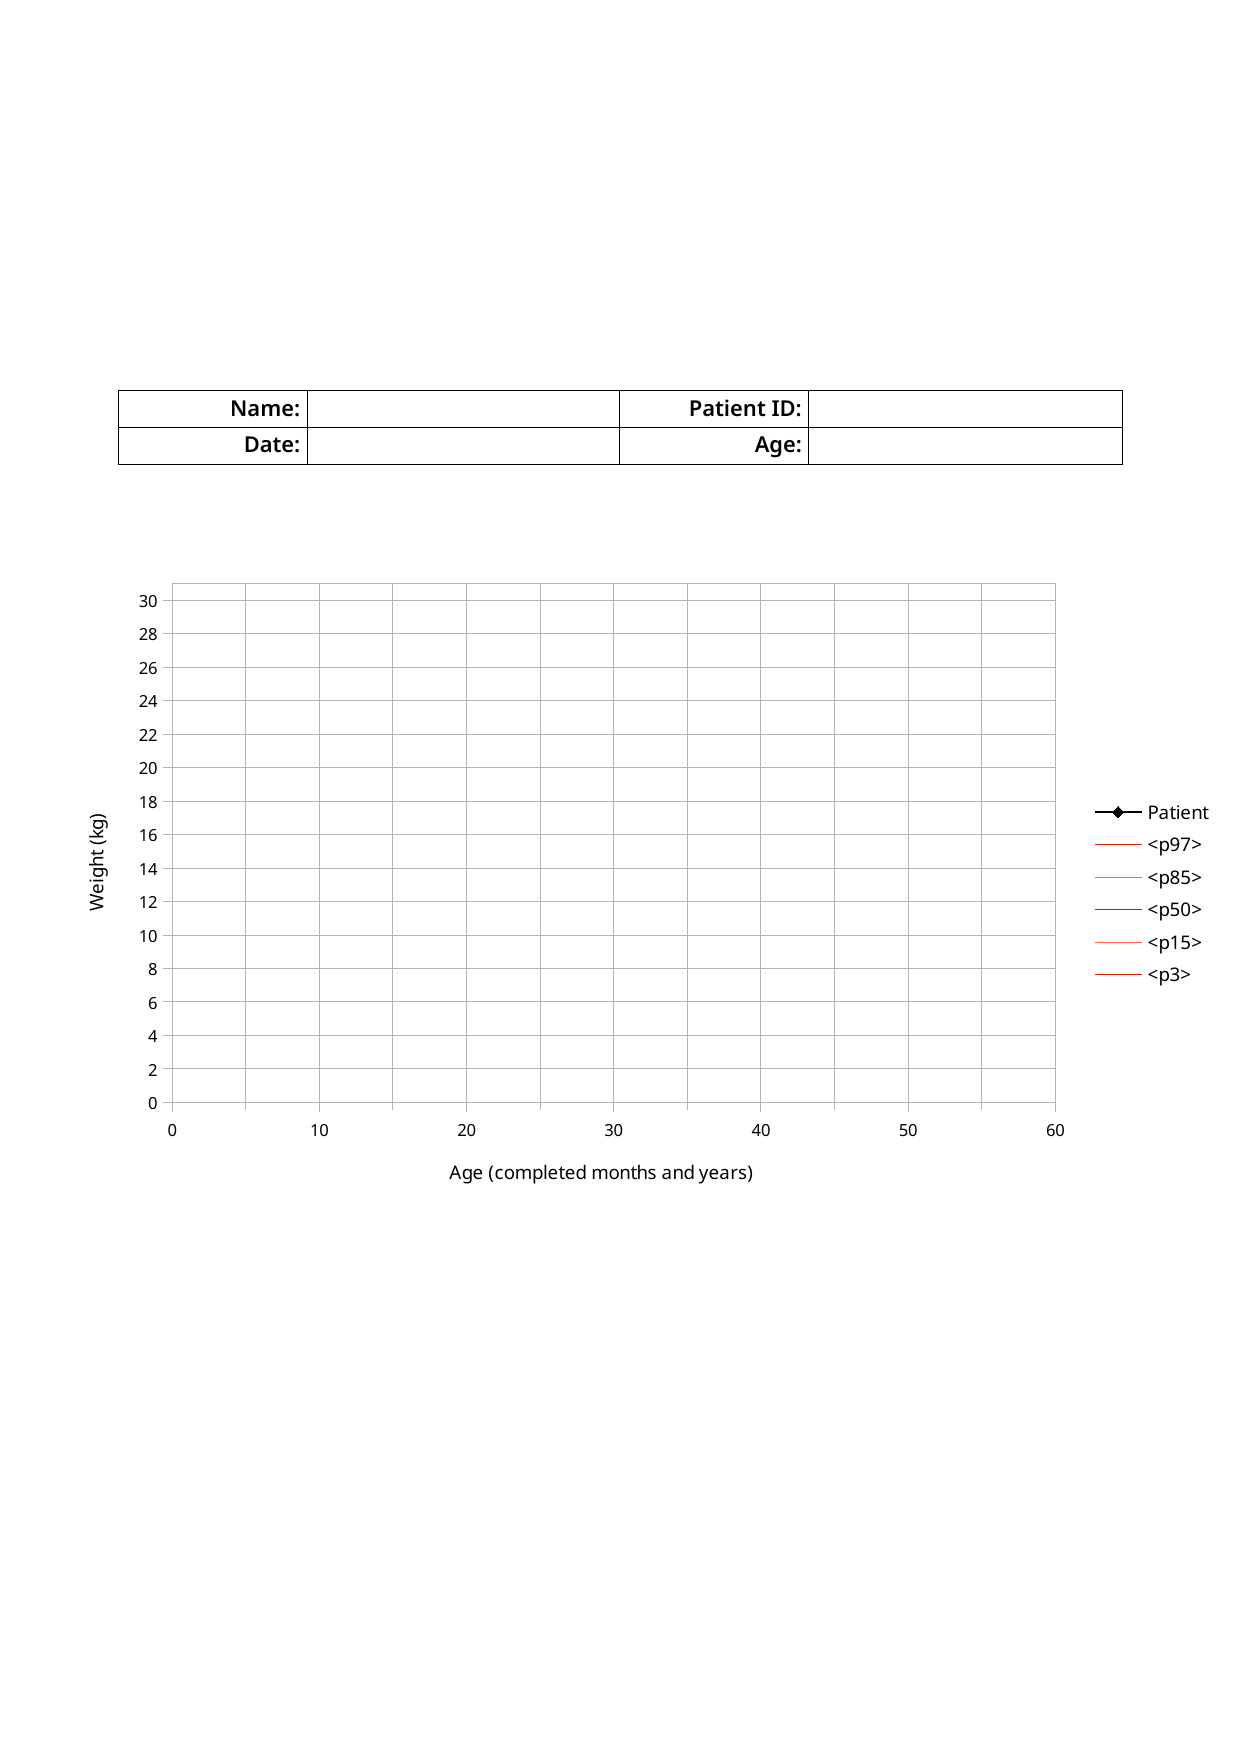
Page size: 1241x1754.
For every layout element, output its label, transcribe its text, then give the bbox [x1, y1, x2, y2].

table_cell <age> [809, 428, 1122, 464]
subtitle <subtitle> [118, 264, 1122, 315]
table_header <puid> [809, 391, 1122, 427]
table_cell Date: [119, 428, 307, 464]
table_header Patient ID: [620, 391, 808, 427]
table_cell <date> [308, 428, 619, 464]
title <title> [118, 143, 1122, 235]
table_header <name> [308, 391, 619, 427]
table_cell Age: [620, 428, 808, 464]
table_header Name: [119, 391, 307, 427]
